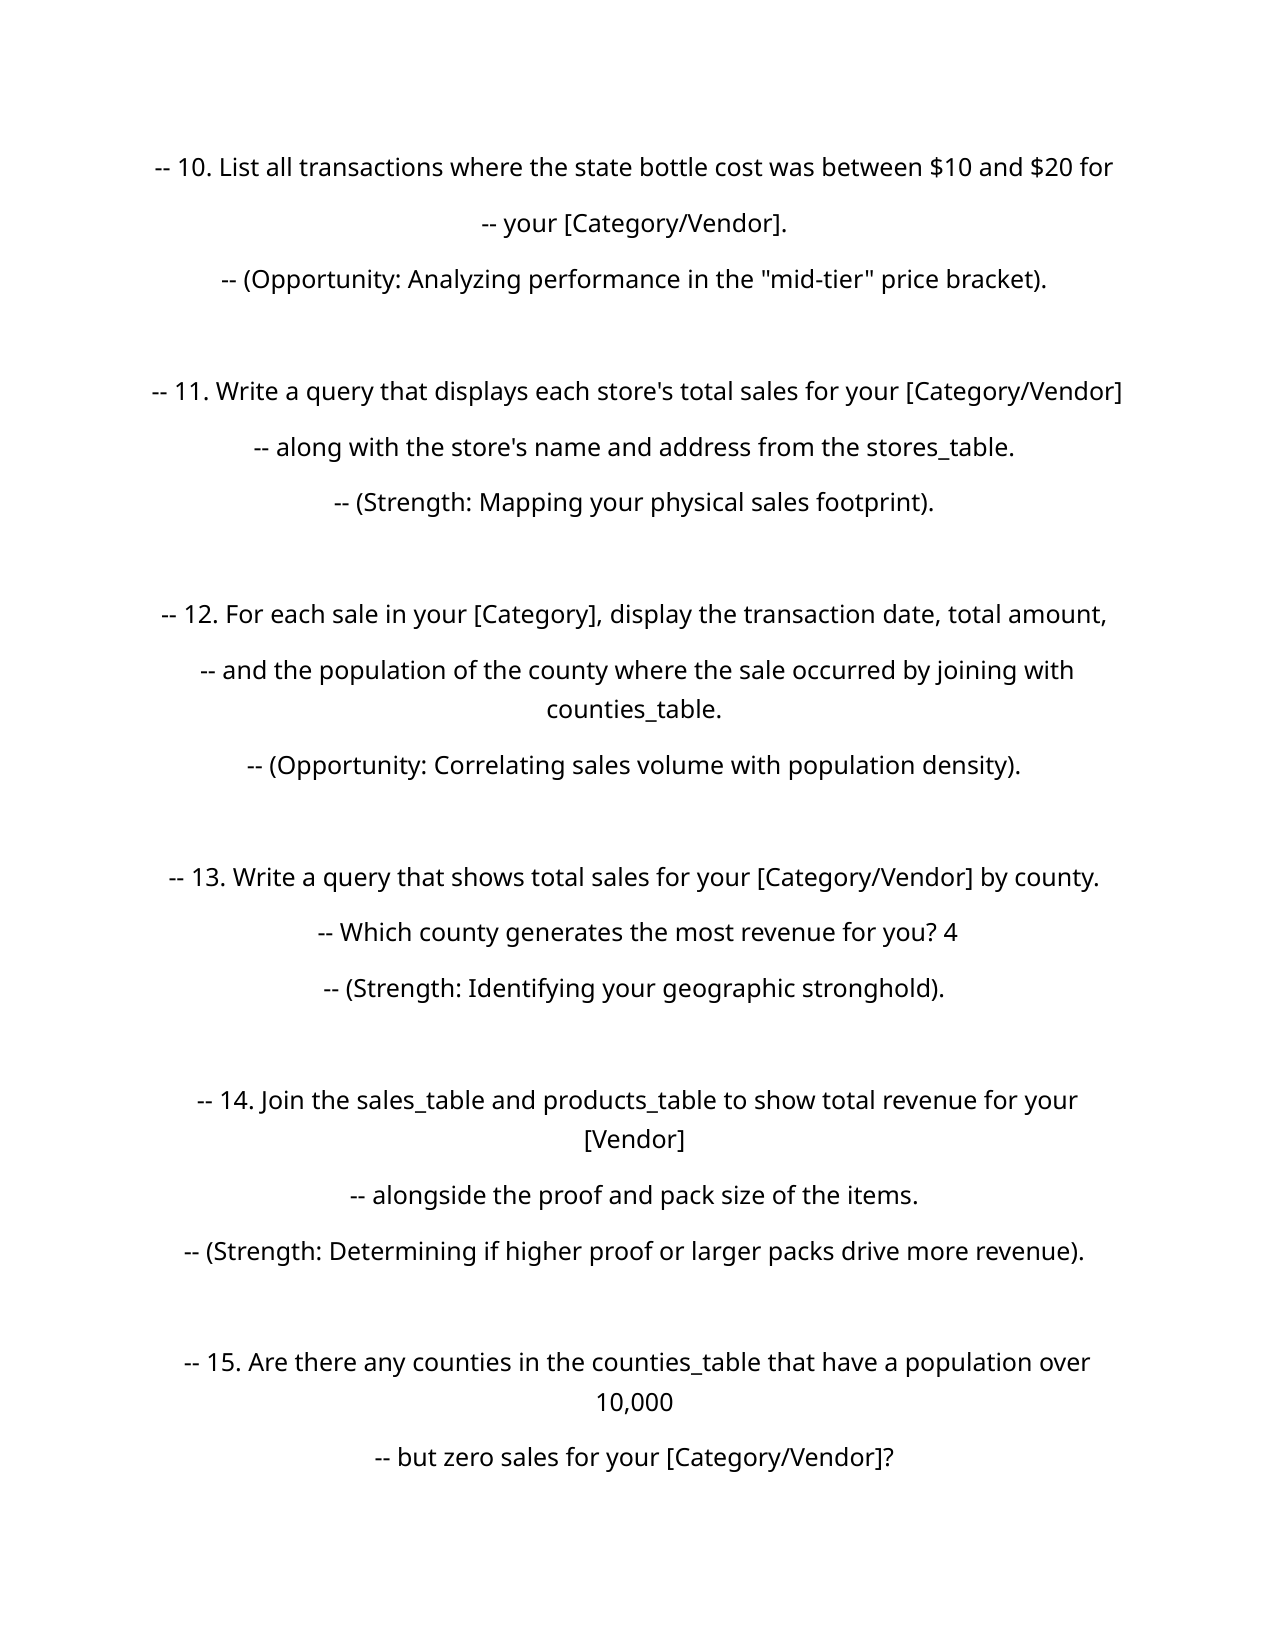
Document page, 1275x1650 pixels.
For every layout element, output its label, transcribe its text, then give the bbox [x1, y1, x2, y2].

text -- (Opportunity: Correlating sales volume with population density). [150, 747, 1125, 782]
text -- (Strength: Mapping your physical sales footprint). [150, 485, 1125, 519]
text -- your [Category/Vendor]. [150, 206, 1125, 240]
text -- and the population of the county where the sale occurred by joining with counties_table. [150, 652, 1125, 726]
text -- 10. List all transactions where the state bottle cost was between $10 and $20 for [150, 150, 1125, 184]
text -- 14. Join the sales_table and products_table to show total revenue for your [Vendor] [150, 1082, 1125, 1156]
text -- (Strength: Identifying your geographic stronghold). [150, 971, 1125, 1005]
text -- but zero sales for your [Category/Vendor]? [150, 1440, 1125, 1474]
text -- 13. Write a query that shows total sales for your [Category/Vendor] by county. [150, 859, 1125, 893]
text -- 15. Are there any counties in the counties_table that have a population over 10,000 [150, 1345, 1125, 1418]
text -- Which county generates the most revenue for you? 4 [150, 915, 1125, 949]
text -- (Strength: Determining if higher proof or larger packs drive more revenue). [150, 1233, 1125, 1267]
text -- 12. For each sale in your [Category], display the transaction date, total amount, [150, 597, 1125, 631]
text -- 11. Write a query that displays each store's total sales for your [Category/Vendor] [150, 373, 1125, 407]
text -- alongside the proof and pack size of the items. [150, 1177, 1125, 1212]
text -- along with the store's name and address from the stores_table. [150, 429, 1125, 463]
text -- (Opportunity: Analyzing performance in the "mid-tier" price bracket). [150, 262, 1125, 296]
